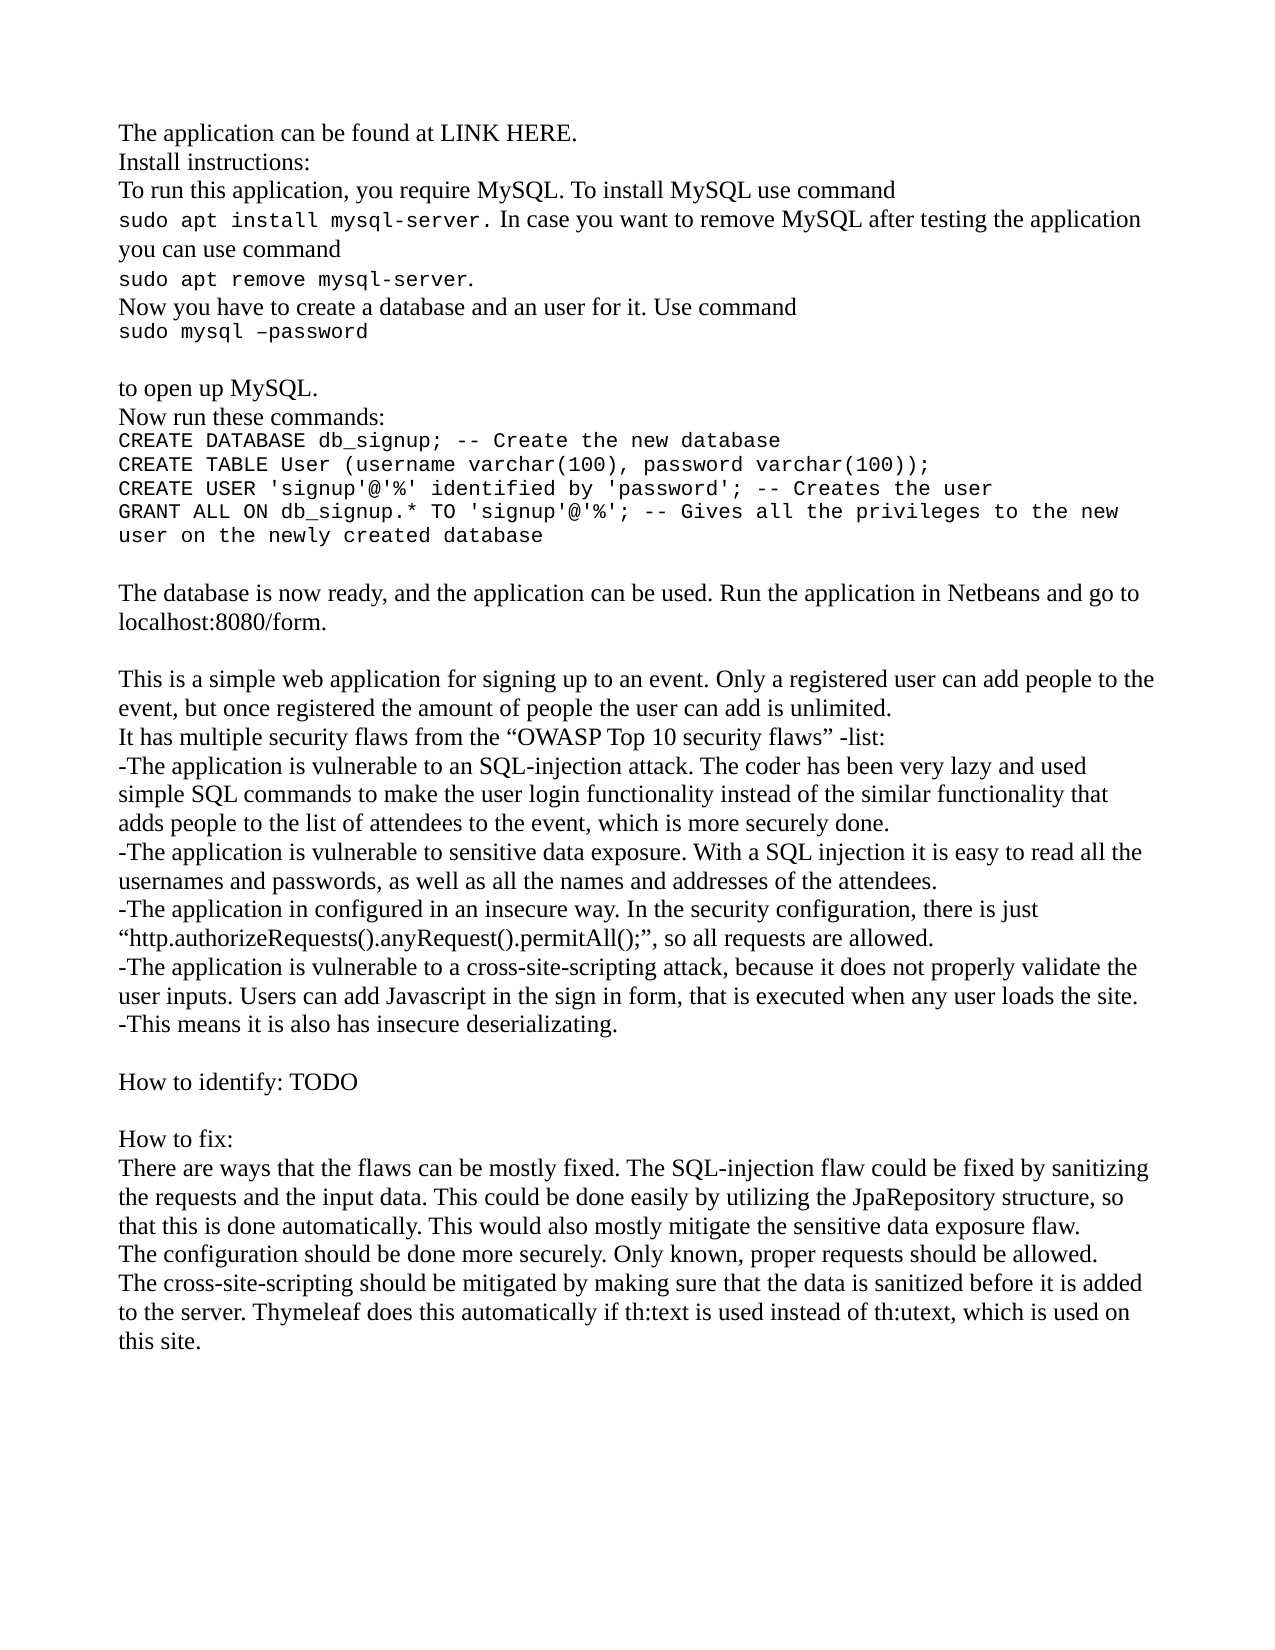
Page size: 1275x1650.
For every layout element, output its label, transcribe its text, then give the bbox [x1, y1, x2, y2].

text CREATE TABLE User (username varchar(100), password varchar(100)); [118, 454, 1157, 478]
text sudo mysql –password [118, 321, 1157, 345]
text to open up MySQL. [118, 373, 1157, 402]
text There are ways that the flaws can be mostly fixed. The SQL-injection flaw could be fixed by sanitizing the requests and the input data. This could be done easily by utilizing the JpaRepository structure, so that this is done automatically. This would also mostly mitigate the sensitive data exposure flaw. [118, 1153, 1157, 1239]
text How to fix: [118, 1124, 1157, 1153]
text Install instructions: [118, 147, 1157, 176]
text CREATE USER 'signup'@'%' identified by 'password'; -- Creates the user [118, 478, 1157, 501]
text -The application is vulnerable to sensitive data exposure. With a SQL injection it is easy to read all the usernames and passwords, as well as all the names and addresses of the attendees. [118, 837, 1157, 894]
text -The application in configured in an insecure way. In the security configuration, there is just “http.authorizeRequests().anyRequest().permitAll();”, so all requests are allowed. [118, 894, 1157, 952]
text How to identify: TODO [118, 1067, 1157, 1096]
text -The application is vulnerable to an SQL-injection attack. The coder has been very lazy and used simple SQL commands to make the user login functionality instead of the similar functionality that adds people to the list of attendees to the event, which is more securely done. [118, 751, 1157, 837]
text This is a simple web application for signing up to an event. Only a registered user can add people to the event, but once registered the amount of people the user can add is unlimited. [118, 664, 1157, 722]
text sudo apt remove mysql-server. [118, 263, 1157, 292]
text you can use command [118, 234, 1157, 263]
text GRANT ALL ON db_signup.* TO 'signup'@'%'; -- Gives all the privileges to the new user on the newly created database [118, 501, 1157, 549]
text -The application is vulnerable to a cross-site-scripting attack, because it does not properly validate the user inputs. Users can add Javascript in the sign in form, that is executed when any user loads the site. -This means it is also has insecure deserializating. [118, 952, 1157, 1038]
text The application can be found at LINK HERE. [118, 118, 1157, 147]
text Now you have to create a database and an user for it. Use command [118, 292, 1157, 321]
text To run this application, you require MySQL. To install MySQL use command [118, 176, 1157, 204]
text The database is now ready, and the application can be used. Run the application in Netbeans and go to localhost:8080/form. [118, 578, 1157, 636]
text The configuration should be done more securely. Only known, proper requests should be allowed. [118, 1239, 1157, 1268]
text The cross-site-scripting should be mitigated by making sure that the data is sanitized before it is added to the server. Thymeleaf does this automatically if th:text is used instead of th:utext, which is used on this site. [118, 1268, 1157, 1354]
text CREATE DATABASE db_signup; -- Create the new database [118, 431, 1157, 454]
text sudo apt install mysql-server. In case you want to remove MySQL after testing the application [118, 204, 1157, 234]
text It has multiple security flaws from the “OWASP Top 10 security flaws” -list: [118, 722, 1157, 751]
text Now run these commands: [118, 402, 1157, 431]
